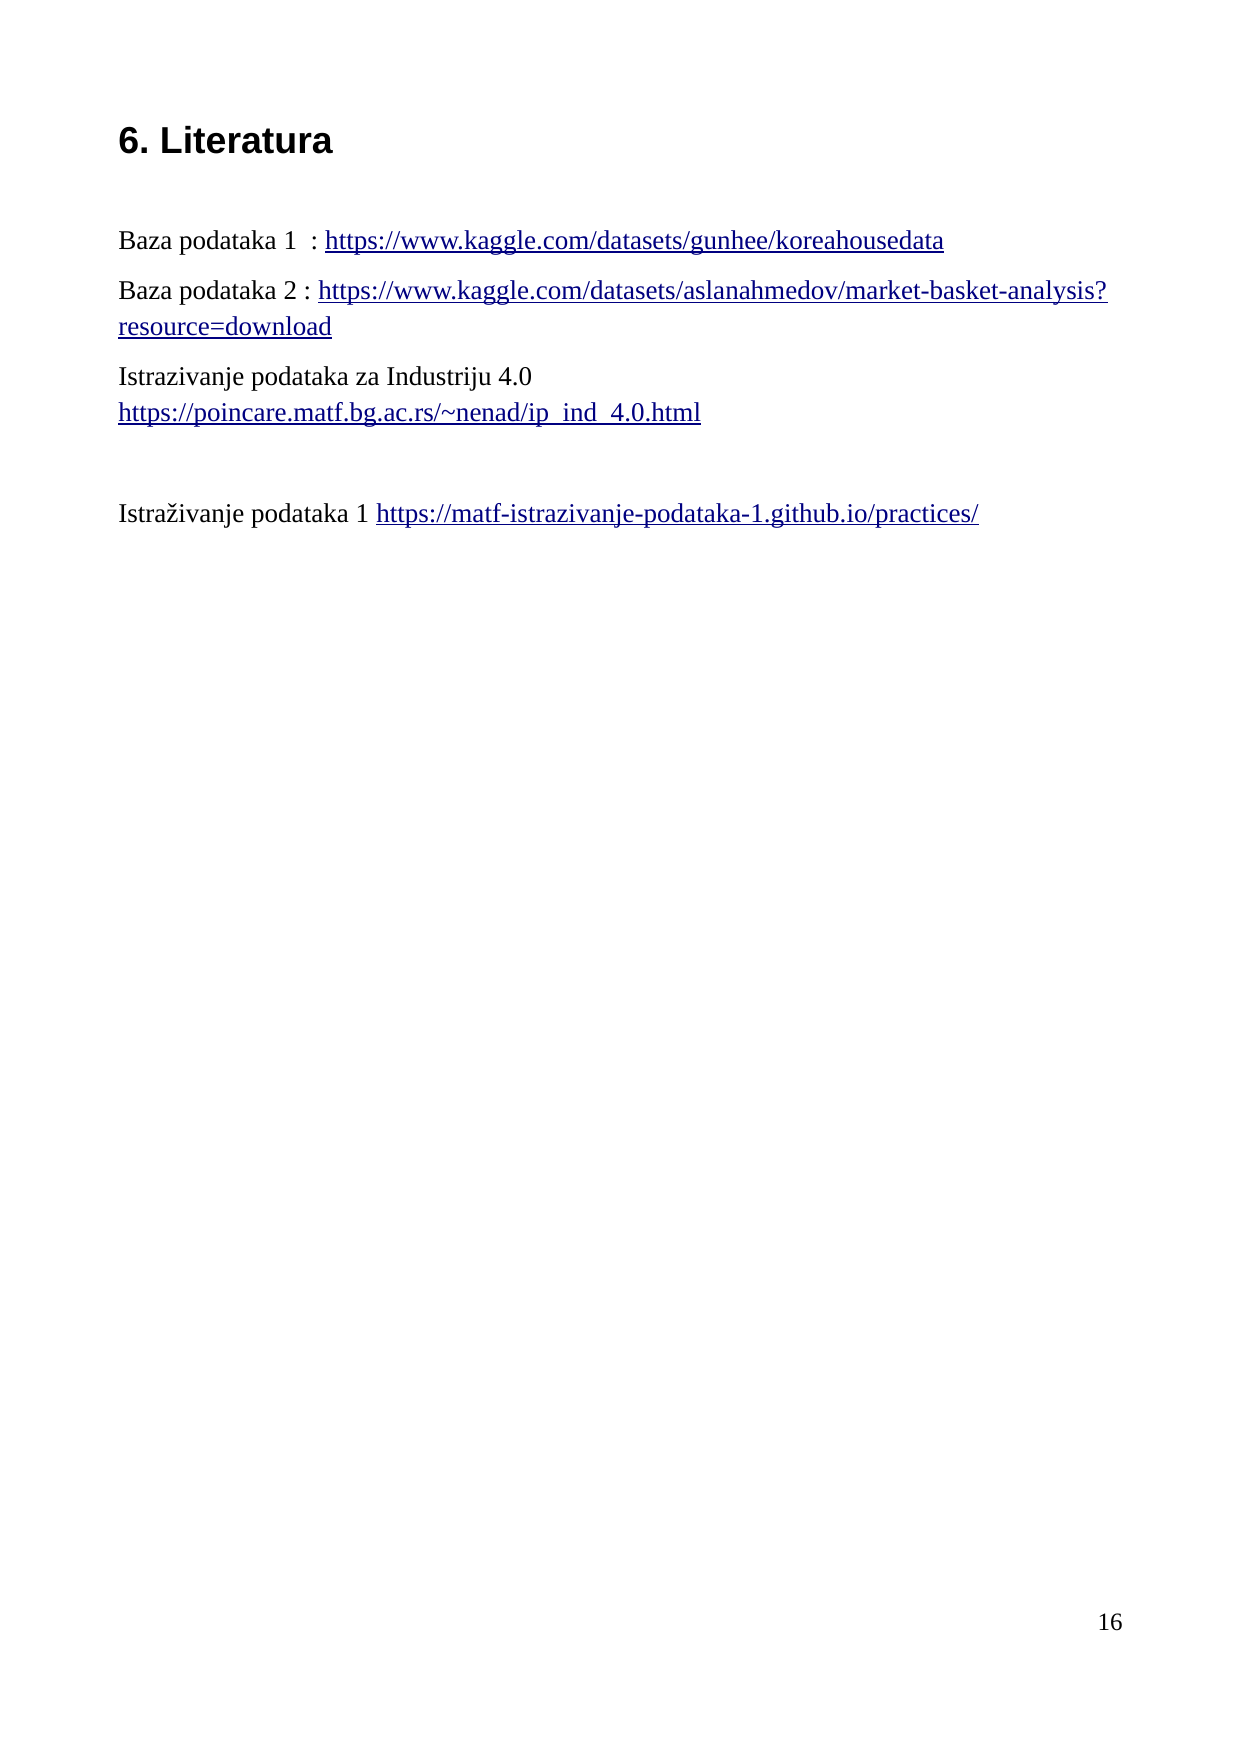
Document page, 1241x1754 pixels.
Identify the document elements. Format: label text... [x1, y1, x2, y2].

text Baza podataka 1 : https://www.kaggle.com/datasets/gunhee/koreahousedata [118, 224, 1122, 255]
text Baza podataka 2 : https://www.kaggle.com/datasets/aslanahmedov/market-basket-analysis?resource=download [118, 274, 1122, 341]
text Istraživanje podataka 1 https://matf-istrazivanje-podataka-1.github.io/practices/ [118, 497, 1122, 528]
subtitle 6. Literatura [118, 118, 1122, 161]
text Istrazivanje podataka za Industriju 4.0 https://poincare.matf.bg.ac.rs/~nenad/ip_ind_4.0.html [118, 360, 1122, 427]
